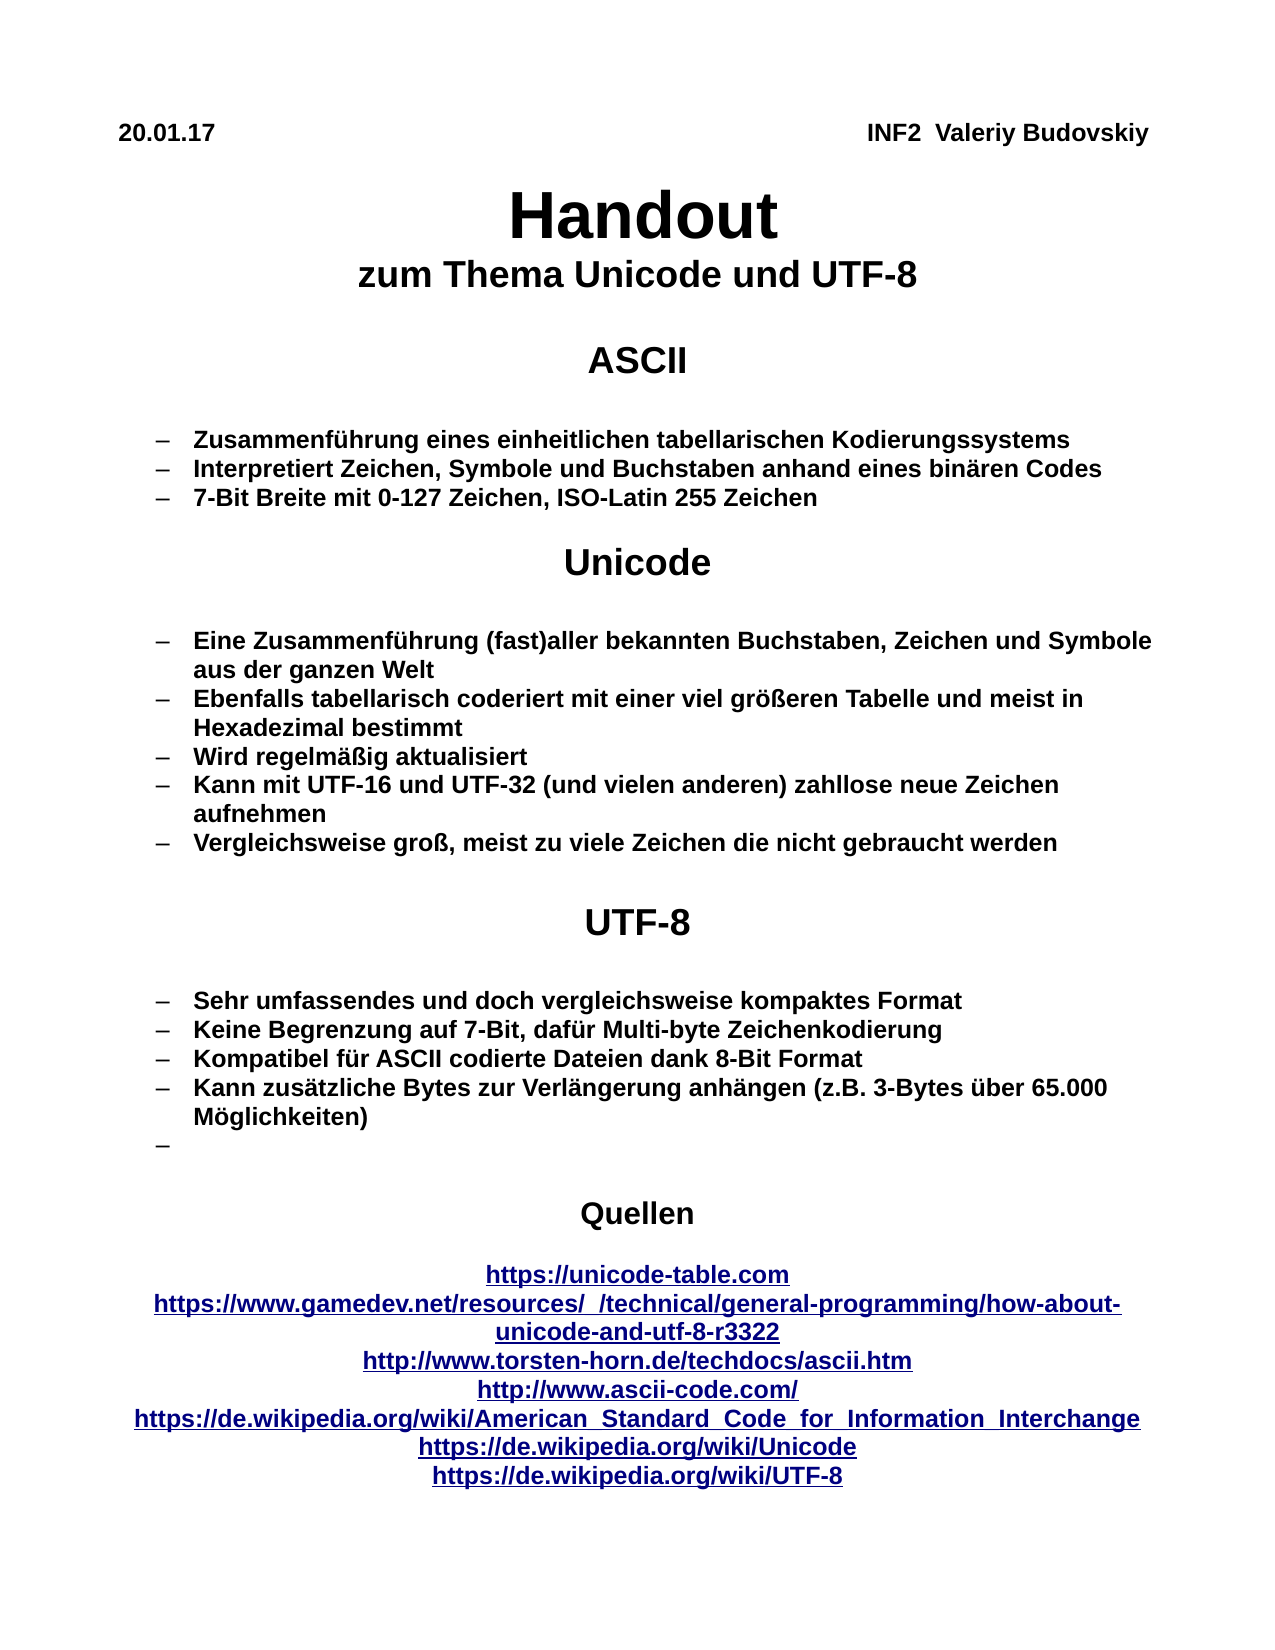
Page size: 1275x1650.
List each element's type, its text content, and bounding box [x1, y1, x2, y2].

text Quellen [118, 1195, 1157, 1231]
list Kann zusätzliche Bytes zur Verlängerung anhängen (z.B. 3-Bytes über 65.000 Möglichkeiten) [156, 1073, 1157, 1130]
list Eine Zusammenführung (fast)aller bekannten Buchstaben, Zeichen und Symbole aus der ganzen Welt [156, 626, 1157, 684]
list Ebenfalls tabellarisch coderiert mit einer viel größeren Tabelle und meist in Hexadezimal bestimmt [156, 684, 1157, 742]
text 20.01.17 INF2 Valeriy Budovskiy [118, 118, 1157, 147]
text ASCII [118, 338, 1157, 382]
text http://www.torsten-horn.de/techdocs/ascii.htm [118, 1346, 1157, 1375]
list Interpretiert Zeichen, Symbole und Buchstaben anhand eines binären Codes [156, 454, 1157, 482]
text https://de.wikipedia.org/wiki/American_Standard_Code_for_Information_Interchange [118, 1404, 1157, 1432]
text https://de.wikipedia.org/wiki/Unicode [118, 1432, 1157, 1461]
text https://www.gamedev.net/resources/_/technical/general-programming/how-about-unicode-and-utf-8-r3322 [118, 1289, 1157, 1346]
text https://unicode-table.com [118, 1260, 1157, 1289]
text http://www.ascii-code.com/ [118, 1375, 1157, 1404]
list Vergleichsweise groß, meist zu viele Zeichen die nicht gebraucht werden [156, 828, 1157, 857]
list 7-Bit Breite mit 0-127 Zeichen, ISO-Latin 255 Zeichen [156, 482, 1157, 511]
list Kann mit UTF-16 und UTF-32 (und vielen anderen) zahllose neue Zeichen aufnehmen [156, 770, 1157, 828]
list Wird regelmäßig aktualisiert [156, 742, 1157, 770]
text Handout [118, 176, 1157, 252]
text Unicode [118, 540, 1157, 583]
list Kompatibel für ASCII codierte Dateien dank 8-Bit Format [156, 1044, 1157, 1073]
list Sehr umfassendes und doch vergleichsweise kompaktes Format [156, 986, 1157, 1015]
list Zusammenführung eines einheitlichen tabellarischen Kodierungssystems [156, 425, 1157, 454]
text zum Thema Unicode und UTF-8 [118, 252, 1157, 295]
text https://de.wikipedia.org/wiki/UTF-8 [118, 1461, 1157, 1490]
text UTF-8 [118, 900, 1157, 943]
list Keine Begrenzung auf 7-Bit, dafür Multi-byte Zeichenkodierung [156, 1015, 1157, 1044]
